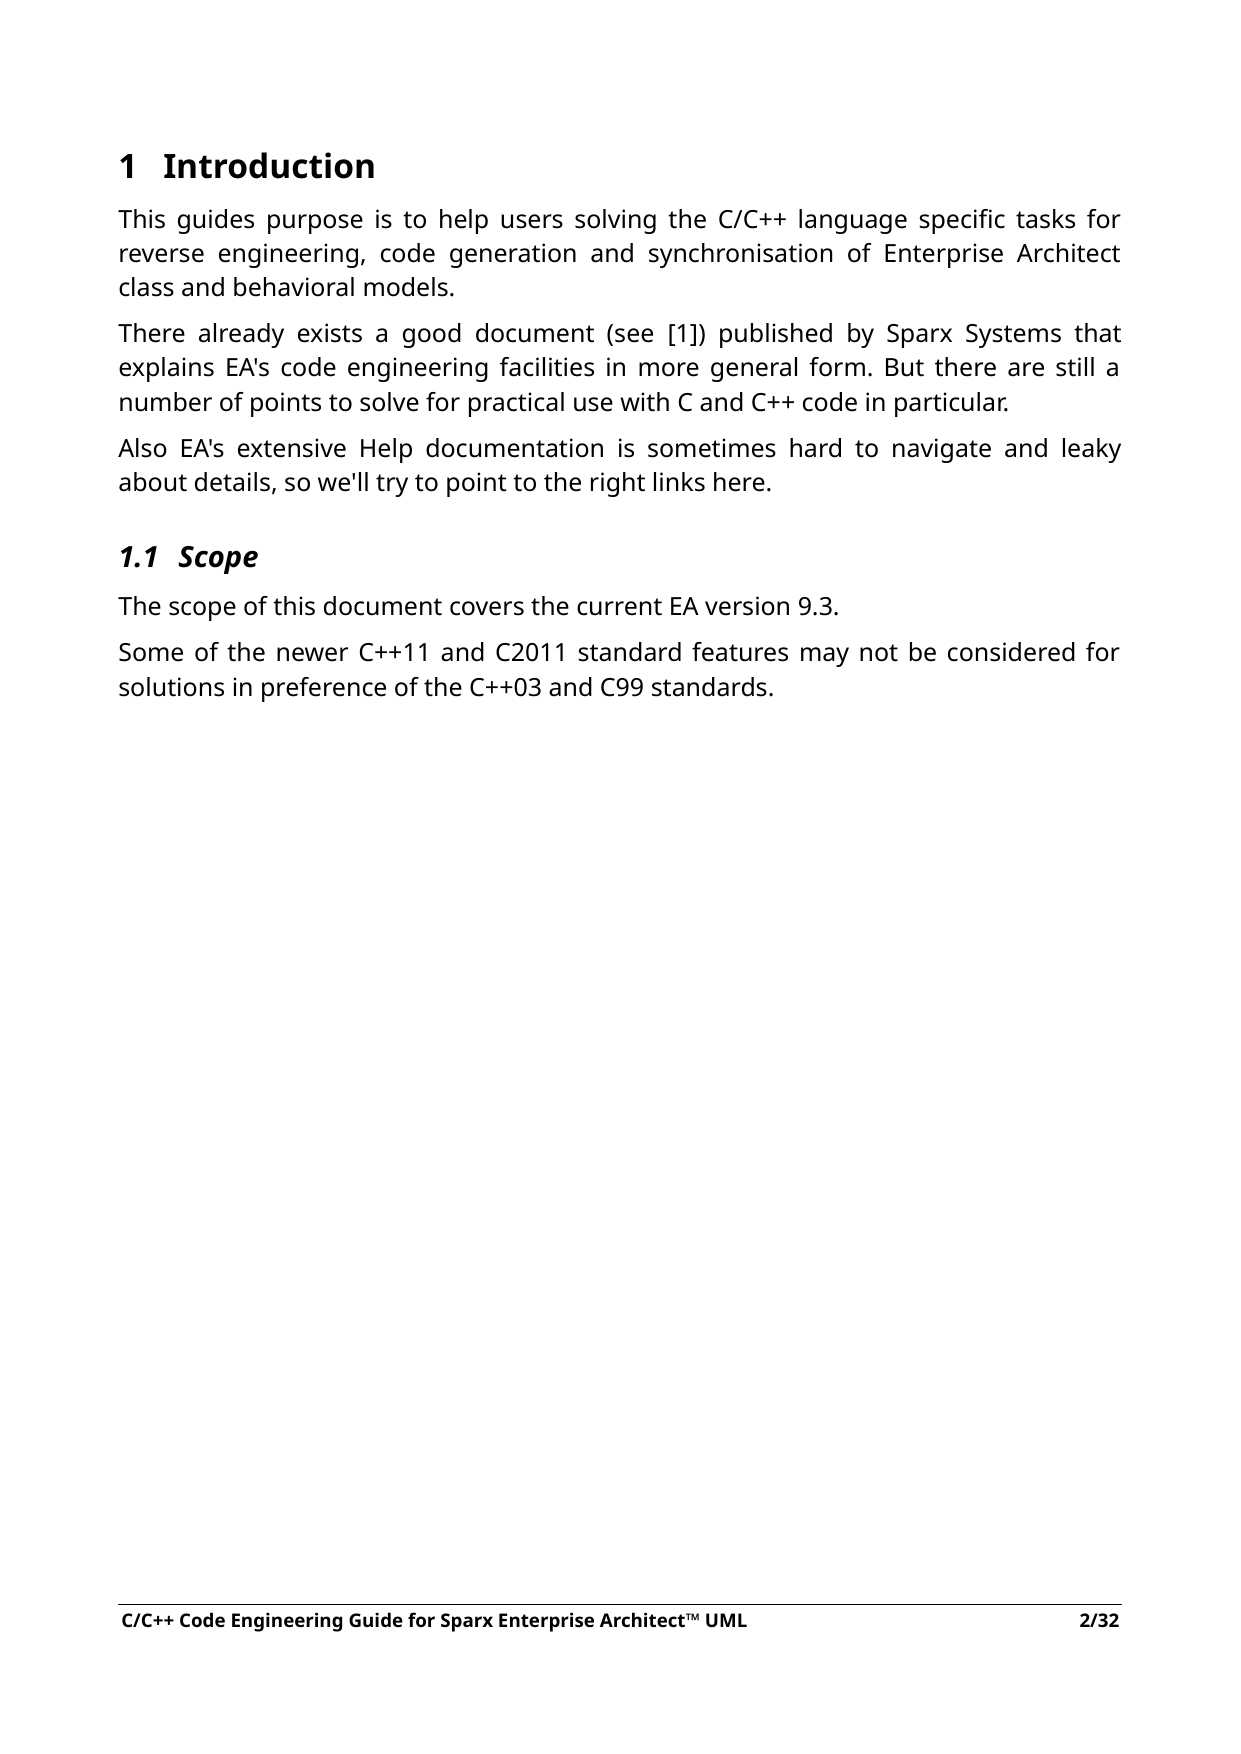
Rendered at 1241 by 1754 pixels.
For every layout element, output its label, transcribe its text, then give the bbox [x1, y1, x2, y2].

text The scope of this document covers the current EA version 9.3. [118, 588, 1122, 623]
text Some of the newer C++11 and C2011 standard features may not be considered for solutions in preference of the C++03 and C99 standards. [118, 635, 1122, 703]
subtitle Scope [118, 536, 1122, 576]
subtitle Introduction [118, 143, 1122, 189]
text Also EA's extensive Help documentation is sometimes hard to navigate and leaky about details, so we'll try to point to the right links here. [118, 431, 1122, 499]
text This guides purpose is to help users solving the C/C++ language specific tasks for reverse engineering, code generation and synchronisation of Enterprise Architect class and behavioral models. [118, 201, 1122, 303]
text There already exists a good document (see [1]) published by Sparx Systems that explains EA's code engineering facilities in more general form. But there are still a number of points to solve for practical use with C and C++ code in particular. [118, 316, 1122, 418]
